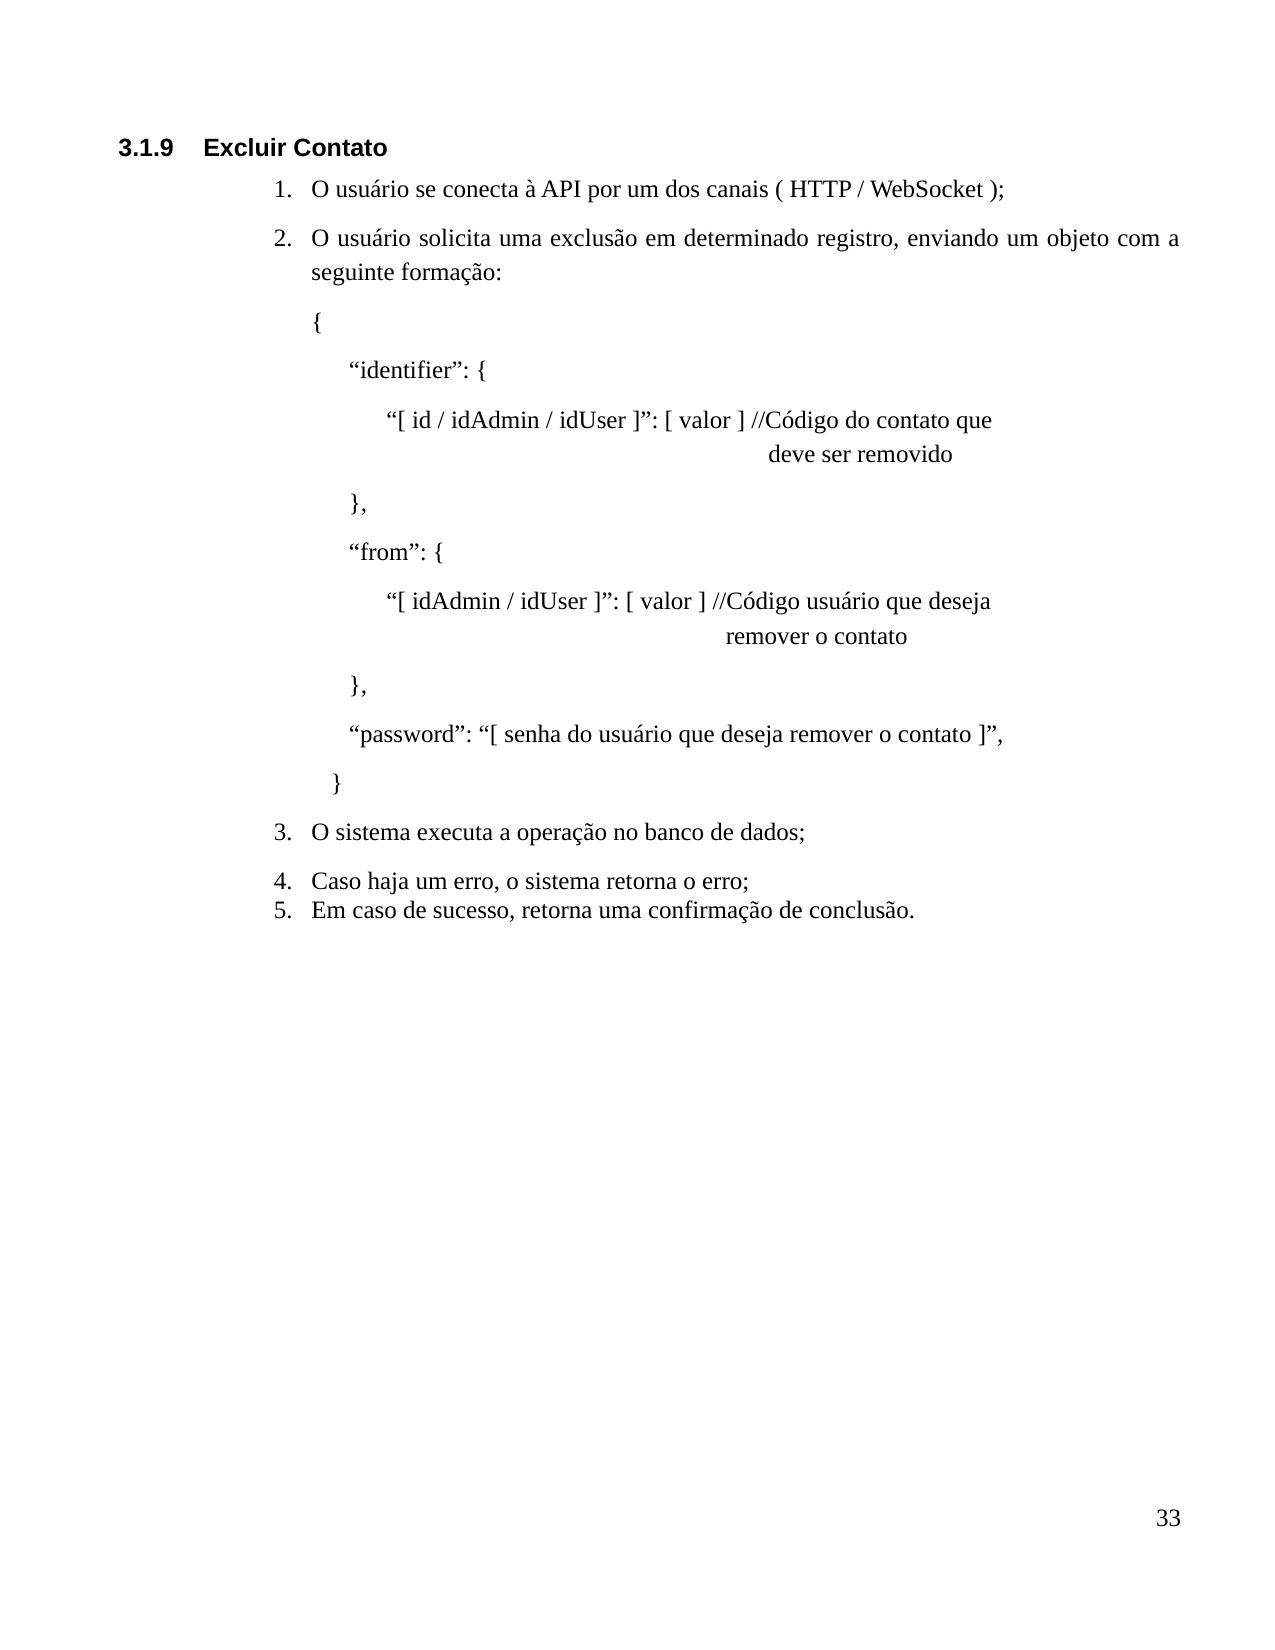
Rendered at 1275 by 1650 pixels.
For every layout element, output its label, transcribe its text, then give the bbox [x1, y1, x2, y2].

list “[ idAdmin / idUser ]”: [ valor ] //Código usuário que deseja remover o contato [349, 586, 1181, 649]
list } [274, 768, 1181, 797]
list { [274, 307, 1181, 335]
list Caso haja um erro, o sistema retorna o erro; [274, 866, 1181, 895]
list O usuário solicita uma exclusão em determinado registro, enviando um objeto com a seguinte formação: [274, 223, 1181, 286]
list “password”: “[ senha do usuário que deseja remover o contato ]”, [311, 719, 1181, 748]
list O sistema executa a operação no banco de dados; [274, 817, 1181, 846]
list }, [311, 488, 1181, 517]
subtitle 3.1.9 Excluir Contato [118, 133, 1181, 161]
list “[ id / idAdmin / idUser ]”: [ valor ] //Código do contato que deve ser removido [349, 405, 1181, 468]
list “identifier”: { [311, 356, 1181, 384]
list “from”: { [311, 537, 1181, 566]
list }, [311, 670, 1181, 699]
list O usuário se conecta à API por um dos canais ( HTTP / WebSocket ); [274, 174, 1181, 203]
list Em caso de sucesso, retorna uma confirmação de conclusão. [274, 895, 1181, 924]
